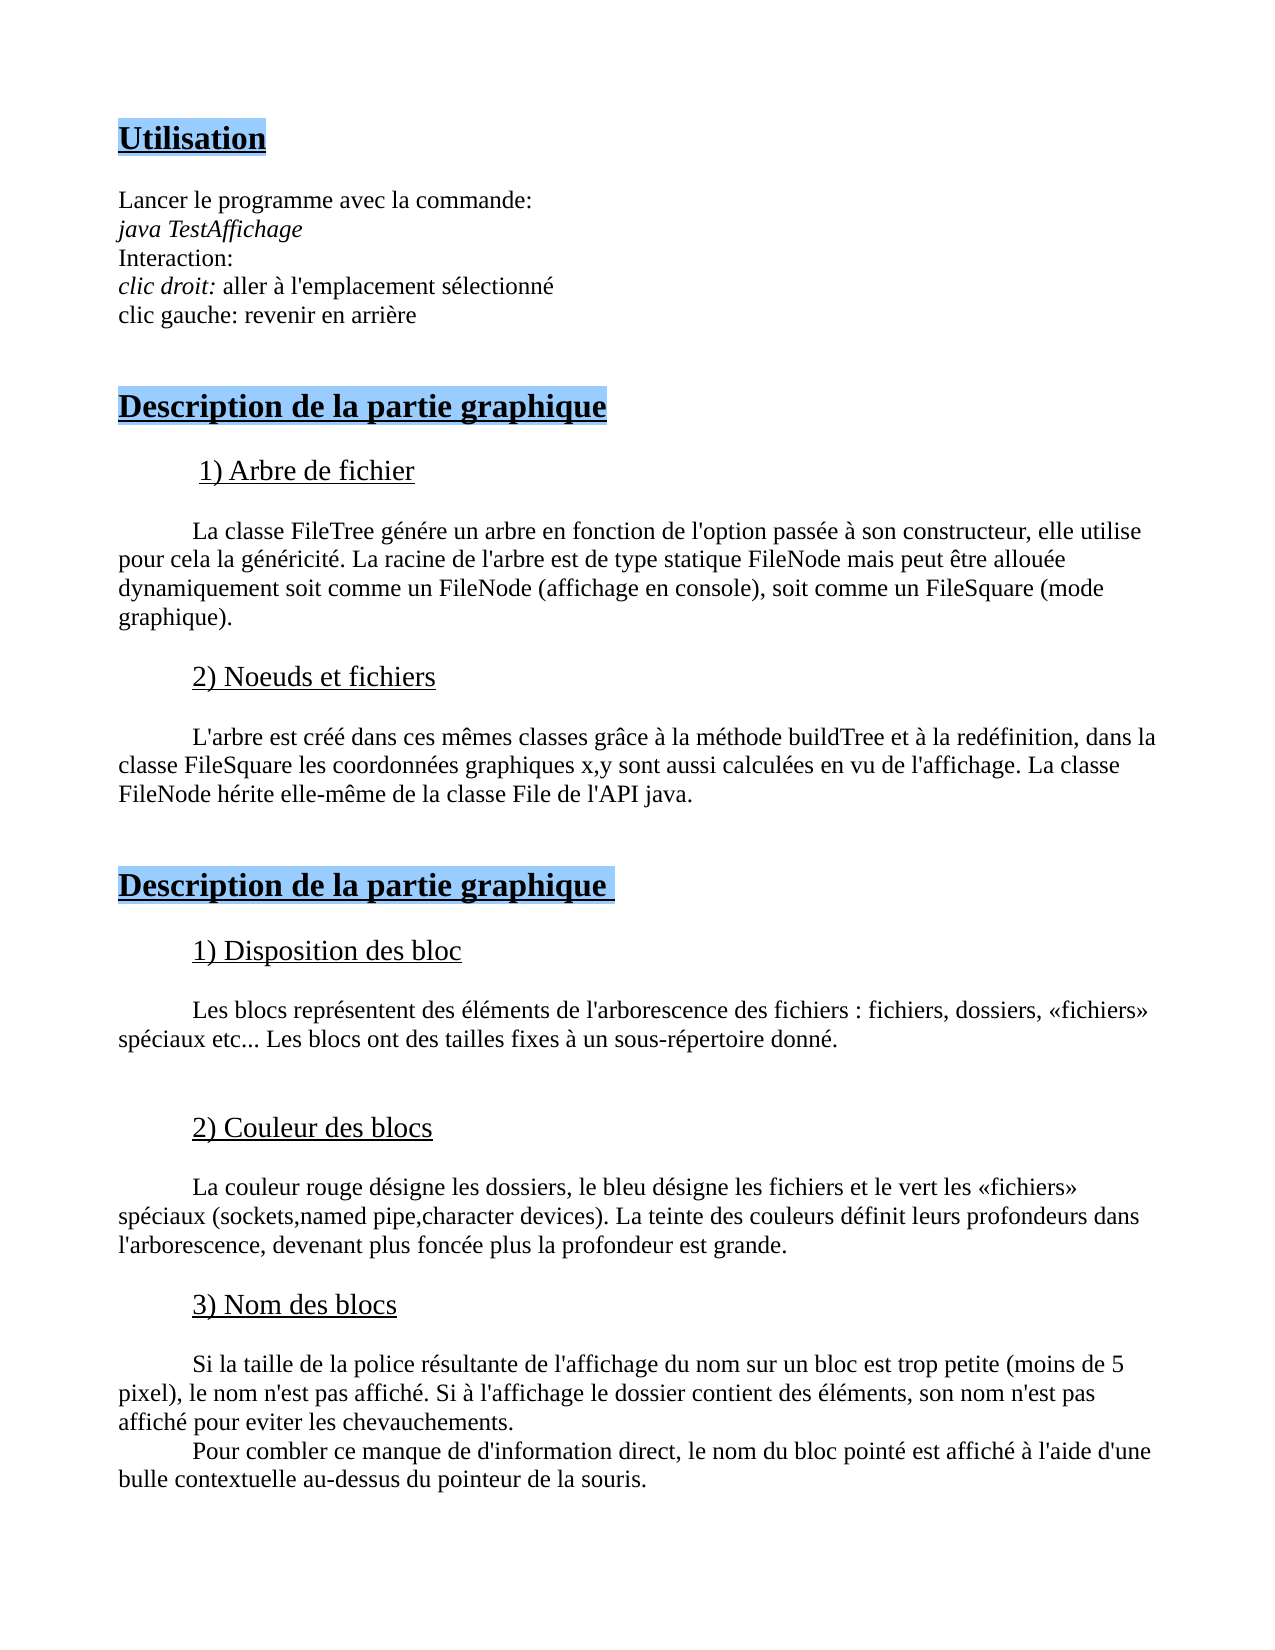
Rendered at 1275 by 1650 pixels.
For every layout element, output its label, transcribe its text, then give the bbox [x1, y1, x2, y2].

text Si la taille de la police résultante de l'affichage du nom sur un bloc est trop petite (moins de 5 pixel), le nom n'est pas affiché. Si à l'affichage le dossier contient des éléments, son nom n'est pas affiché pour eviter les chevauchements. [118, 1349, 1157, 1436]
text Lancer le programme avec la commande: [118, 185, 1157, 214]
text 3) Nom des blocs [118, 1287, 1157, 1321]
text clic gauche: revenir en arrière [118, 300, 1157, 329]
text 2) Noeuds et fichiers [118, 659, 1157, 693]
text clic droit: aller à l'emplacement sélectionné [118, 271, 1157, 300]
text java TestAffichage [118, 214, 1157, 243]
text Pour combler ce manque de d'information direct, le nom du bloc pointé est affiché à l'aide d'une bulle contextuelle au-dessus du pointeur de la souris. [118, 1436, 1157, 1493]
text 1) Disposition des bloc [118, 933, 1157, 966]
text 1) Arbre de fichier [118, 453, 1157, 487]
text Utilisation [118, 118, 1157, 156]
text Interaction: [118, 243, 1157, 271]
text Description de la partie graphique [118, 866, 1157, 904]
text Description de la partie graphique [118, 386, 1157, 425]
text La couleur rouge désigne les dossiers, le bleu désigne les fichiers et le vert les «fichiers» spéciaux (sockets,named pipe,character devices). La teinte des couleurs définit leurs profondeurs dans l'arborescence, devenant plus foncée plus la profondeur est grande. [118, 1172, 1157, 1258]
text 2) Couleur des blocs [118, 1110, 1157, 1143]
text Les blocs représentent des éléments de l'arborescence des fichiers : fichiers, dossiers, «fichiers» spéciaux etc... Les blocs ont des tailles fixes à un sous-répertoire donné. [118, 995, 1157, 1052]
text La classe FileTree génére un arbre en fonction de l'option passée à son constructeur, elle utilise pour cela la généricité. La racine de l'arbre est de type statique FileNode mais peut être allouée dynamiquement soit comme un FileNode (affichage en console), soit comme un FileSquare (mode graphique). [118, 516, 1157, 631]
text L'arbre est créé dans ces mêmes classes grâce à la méthode buildTree et à la redéfinition, dans la classe FileSquare les coordonnées graphiques x,y sont aussi calculées en vu de l'affichage. La classe FileNode hérite elle-même de la classe File de l'API java. [118, 722, 1157, 808]
